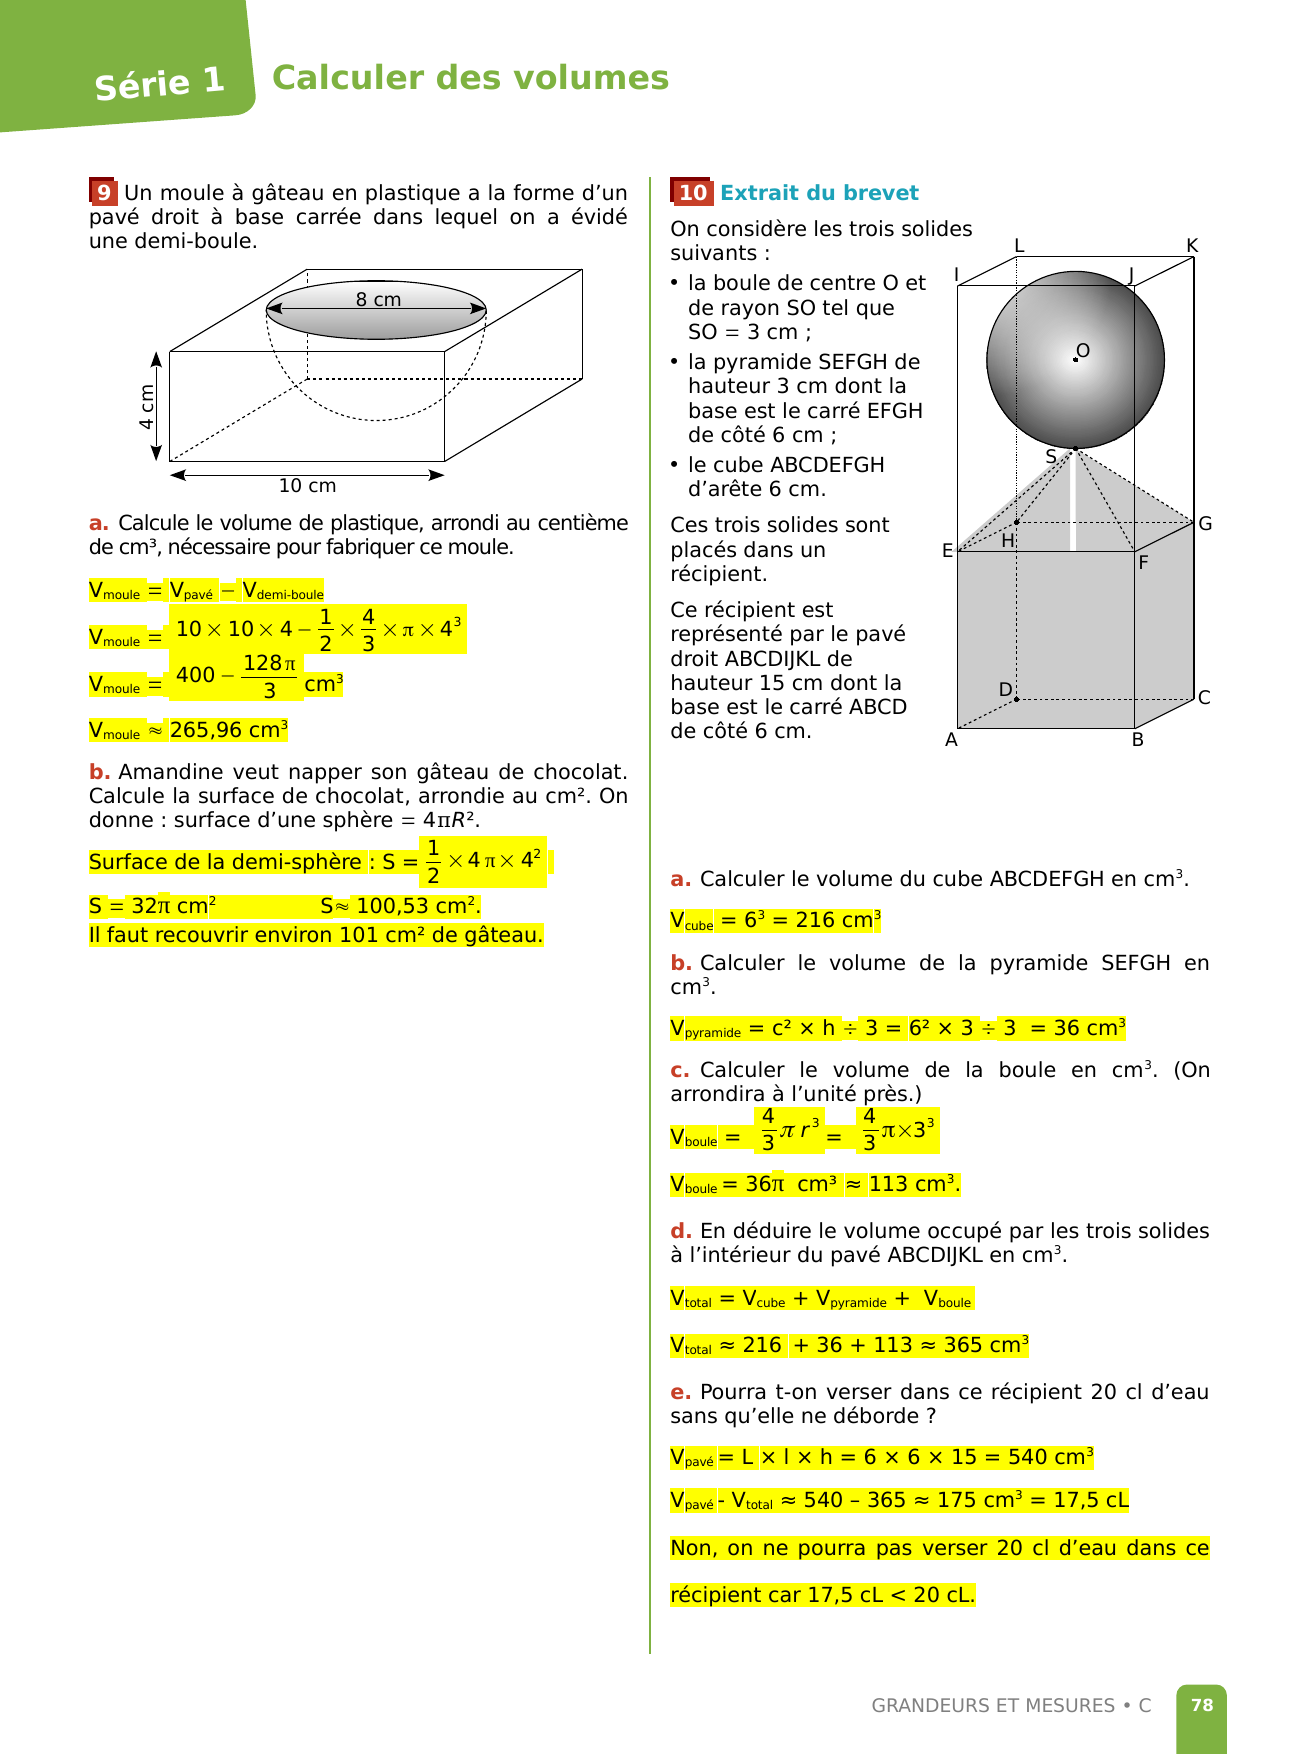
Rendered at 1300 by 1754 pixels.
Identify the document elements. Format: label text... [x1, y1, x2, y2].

list Calculer le volume de la pyramide SEFGH en cm3. [670, 951, 1211, 999]
list Non, on ne pourra pas verser 20 cl d’eau dans ce récipient car 17,5 cL < 20 cL. [670, 1517, 1210, 1536]
list Non, on ne pourra pas verser 20 cl d’eau dans ce récipient car 17,5 cL < 20 cL. [670, 1560, 1210, 1612]
list Vmoule ≈ 265,96 cm3 [88, 701, 629, 742]
list Vmoule = Vpavé − Vdemi-boule Vmoule = [88, 559, 629, 654]
list Calculer le volume du cube ABCDEFGH en cm3. [670, 867, 1211, 892]
list la boule de centre O et de rayon SO tel que SO = 3 cm ; [1135, 271, 1193, 344]
list Vpyramide = c² × h ÷ 3 = 6² × 3 ÷ 3 = 36 cm3 [670, 999, 1210, 1041]
list le cube ABCDEFGH d’arête 6 cm. [1135, 453, 1193, 502]
list Vpavé - Vtotal ≈ 540 – 365 ≈ 175 cm3 = 17,5 cL [670, 1470, 1210, 1517]
list S = 32π cm2 S≈ 100,53 cm2. Il faut recouvrir environ 101 cm² de gâteau. [88, 892, 629, 947]
list Pourra t-on verser dans ce récipient 20 cl d’eau sans qu’elle ne déborde ? [670, 1380, 1211, 1428]
list la boule de centre O et de rayon SO tel que SO = 3 cm ; [670, 271, 984, 344]
list Surface de la demi-sphère : S = [88, 836, 419, 888]
list le cube ABCDEFGH d’arête 6 cm. [670, 453, 957, 502]
list [88, 654, 169, 677]
list Vmoule = [88, 677, 169, 701]
list Vboule = = [825, 1107, 856, 1125]
list le cube ABCDEFGH d’arête 6 cm. [958, 453, 1054, 502]
list [958, 350, 1052, 447]
list la boule de centre O et de rayon SO tel que SO = 3 cm ; [963, 271, 1061, 285]
list Vboule = = [940, 1107, 1211, 1154]
list Vboule = = [670, 1107, 754, 1154]
list Calcule le volume de plastique, arrondi au centième de cm³, nécessaire pour fabriquer ce moule. [88, 511, 629, 559]
subtitle Extrait du brevet [710, 177, 1211, 205]
list cm3 [304, 654, 629, 701]
list Vboule = 36π cm³ ≈ 113 cm3. [670, 1154, 1211, 1201]
list En déduire le volume occupé par les trois solides à l’intérieur du pavé ABCDIJKL en cm3. [670, 1219, 1211, 1268]
list Vtotal = Vcube + Vpyramide + Vboule [670, 1268, 1210, 1315]
subtitle Un moule à gâteau en plastique a la forme d’un pavé droit à base carrée dans lequel on a évidé une demi‑boule. [88, 177, 629, 254]
text Ces trois solides sont placés dans un récipient. [1195, 513, 1211, 586]
list Vpavé = L × l × h = 6 × 6 × 15 = 540 cm3 [670, 1428, 1211, 1470]
list la pyramide SEFGH de hauteur 3 cm dont la base est le carré EFGH de côté 6 cm ; [670, 350, 957, 447]
text Ces trois solides sont placés dans un récipient. [670, 513, 957, 586]
list le cube ABCDEFGH d’arête 6 cm. [1195, 453, 1211, 502]
list la boule de centre O et de rayon SO tel que SO = 3 cm ; [958, 286, 1024, 344]
list Vtotal ≈ 216 + 36 + 113 ≈ 365 cm3 [670, 1315, 1210, 1362]
list [1135, 350, 1193, 447]
list Calculer le volume de la boule en cm3. (On arrondira à l’unité près.) [670, 1058, 1211, 1107]
list la boule de centre O et de rayon SO tel que SO = 3 cm ; [1195, 271, 1211, 344]
list Vcube = 63 = 216 cm3 [670, 892, 1210, 933]
list [547, 836, 629, 888]
list le cube ABCDEFGH d’arête 6 cm. [1086, 453, 1134, 483]
text Ce récipient est représenté par le pavé droit ABCDIJKL de hauteur 15 cm dont la base est le carré ABCD de côté 6 cm. [670, 598, 1211, 744]
list On considère les trois solides suivants : [670, 217, 1211, 266]
list Amandine veut napper son gâteau de chocolat. Calcule la surface de chocolat, arrondie au cm². On donne : surface d’une sphère = 4πR². [88, 760, 629, 833]
text Ces trois solides sont placés dans un récipient. [958, 513, 994, 545]
